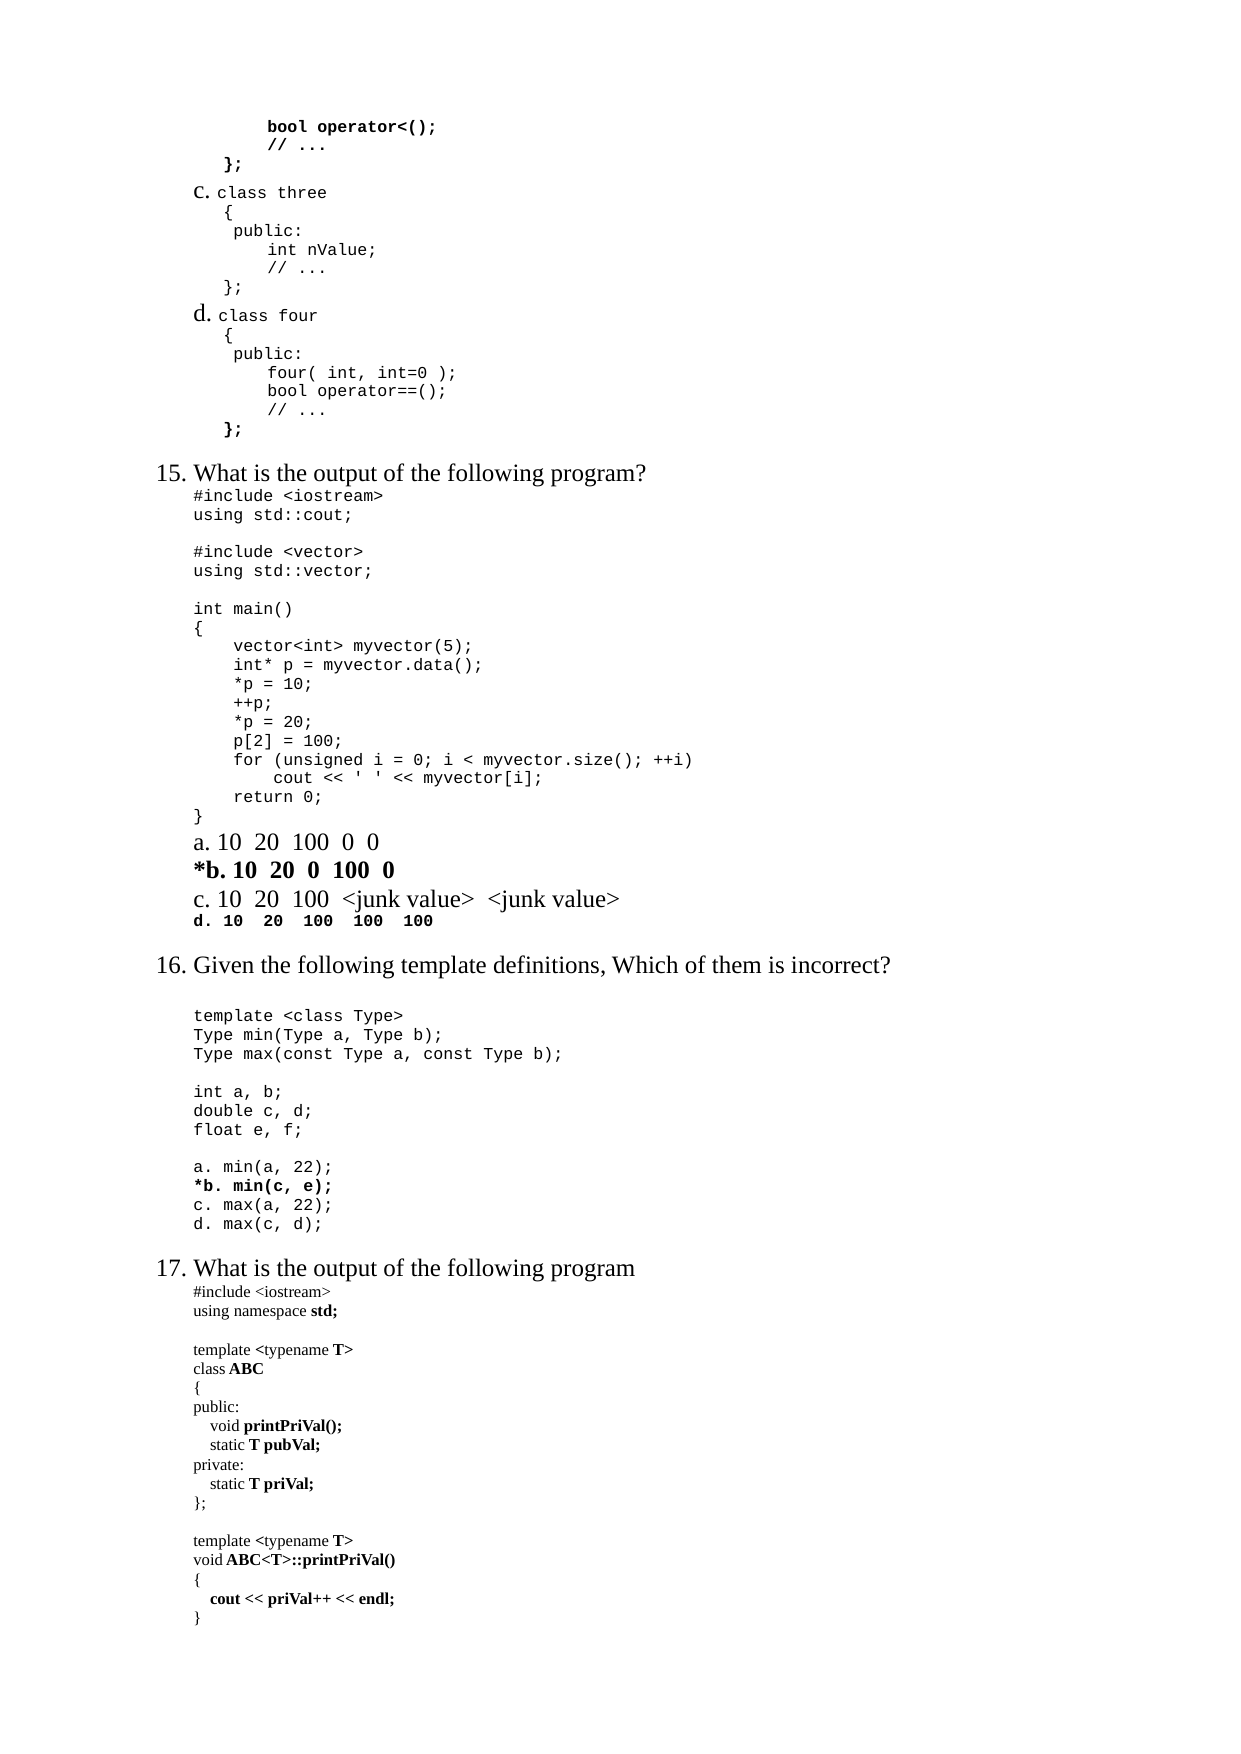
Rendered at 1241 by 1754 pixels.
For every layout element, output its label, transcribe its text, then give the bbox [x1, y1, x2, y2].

list // ... [156, 137, 1122, 156]
list { [156, 1569, 1122, 1588]
list using std::vector; [156, 563, 1122, 581]
list double c, d; [156, 1102, 1122, 1121]
list } [156, 808, 1122, 827]
list int* p = myvector.data(); [156, 657, 1122, 676]
list { [156, 619, 1122, 638]
list }; [156, 421, 1122, 439]
list *b. min(c, e); [156, 1178, 1122, 1197]
list for (unsigned i = 0; i < myvector.size(); ++i) [156, 751, 1122, 770]
list int main() [156, 600, 1122, 619]
list cout << ' ' << myvector[i]; [156, 770, 1122, 789]
list vector<int> myvector(5); [156, 638, 1122, 657]
list d. max(c, d); [156, 1215, 1122, 1234]
list class ABC [156, 1358, 1122, 1378]
list *b. 10 20 0 100 0 [156, 855, 1122, 884]
list #include <iostream> [156, 1282, 1122, 1301]
list What is the output of the following program [156, 1253, 1122, 1282]
list public: [156, 1397, 1122, 1416]
list int a, b; [156, 1083, 1122, 1102]
list d. 10 20 100 100 100 [156, 913, 1122, 932]
list cout << priVal++ << endl; [156, 1588, 1122, 1608]
list }; [156, 279, 1122, 298]
list c. class three [156, 175, 1122, 203]
list template <typename T> [156, 1531, 1122, 1550]
list static T priVal; [156, 1473, 1122, 1493]
list using namespace std; [156, 1301, 1122, 1320]
list *p = 20; [156, 713, 1122, 732]
list ++p; [156, 694, 1122, 713]
list bool operator==(); [156, 383, 1122, 402]
list } [156, 1608, 1122, 1627]
list public: [156, 345, 1122, 364]
list #include <vector> [156, 544, 1122, 563]
list { [156, 326, 1122, 345]
list private: [156, 1454, 1122, 1473]
list using std::cout; [156, 506, 1122, 525]
list static T pubVal; [156, 1435, 1122, 1454]
list // ... [156, 402, 1122, 421]
list Given the following template definitions, Which of them is incorrect? [156, 951, 1122, 979]
list c. max(a, 22); [156, 1197, 1122, 1215]
list template <typename T> [156, 1339, 1122, 1358]
list bool operator<(); [156, 118, 1122, 137]
list template <class Type> [156, 1008, 1122, 1027]
list void printPriVal(); [156, 1416, 1122, 1435]
list #include <iostream> [156, 487, 1122, 506]
list float e, f; [156, 1121, 1122, 1140]
list d. class four [156, 298, 1122, 326]
list Type min(Type a, Type b); [156, 1027, 1122, 1046]
list What is the output of the following program? [156, 458, 1122, 487]
list }; [156, 1493, 1122, 1512]
list return 0; [156, 789, 1122, 808]
list a. min(a, 22); [156, 1159, 1122, 1178]
list }; [156, 156, 1122, 175]
list int nValue; [156, 241, 1122, 260]
list c. 10 20 100 <junk value> <junk value> [156, 884, 1122, 913]
list a. 10 20 100 0 0 [156, 827, 1122, 855]
list { [156, 203, 1122, 222]
list Type max(const Type a, const Type b); [156, 1046, 1122, 1064]
list { [156, 1378, 1122, 1397]
list p[2] = 100; [156, 732, 1122, 751]
list void ABC<T>::printPriVal() [156, 1550, 1122, 1569]
list four( int, int=0 ); [156, 364, 1122, 383]
list // ... [156, 260, 1122, 279]
list *p = 10; [156, 676, 1122, 694]
list public: [156, 222, 1122, 241]
